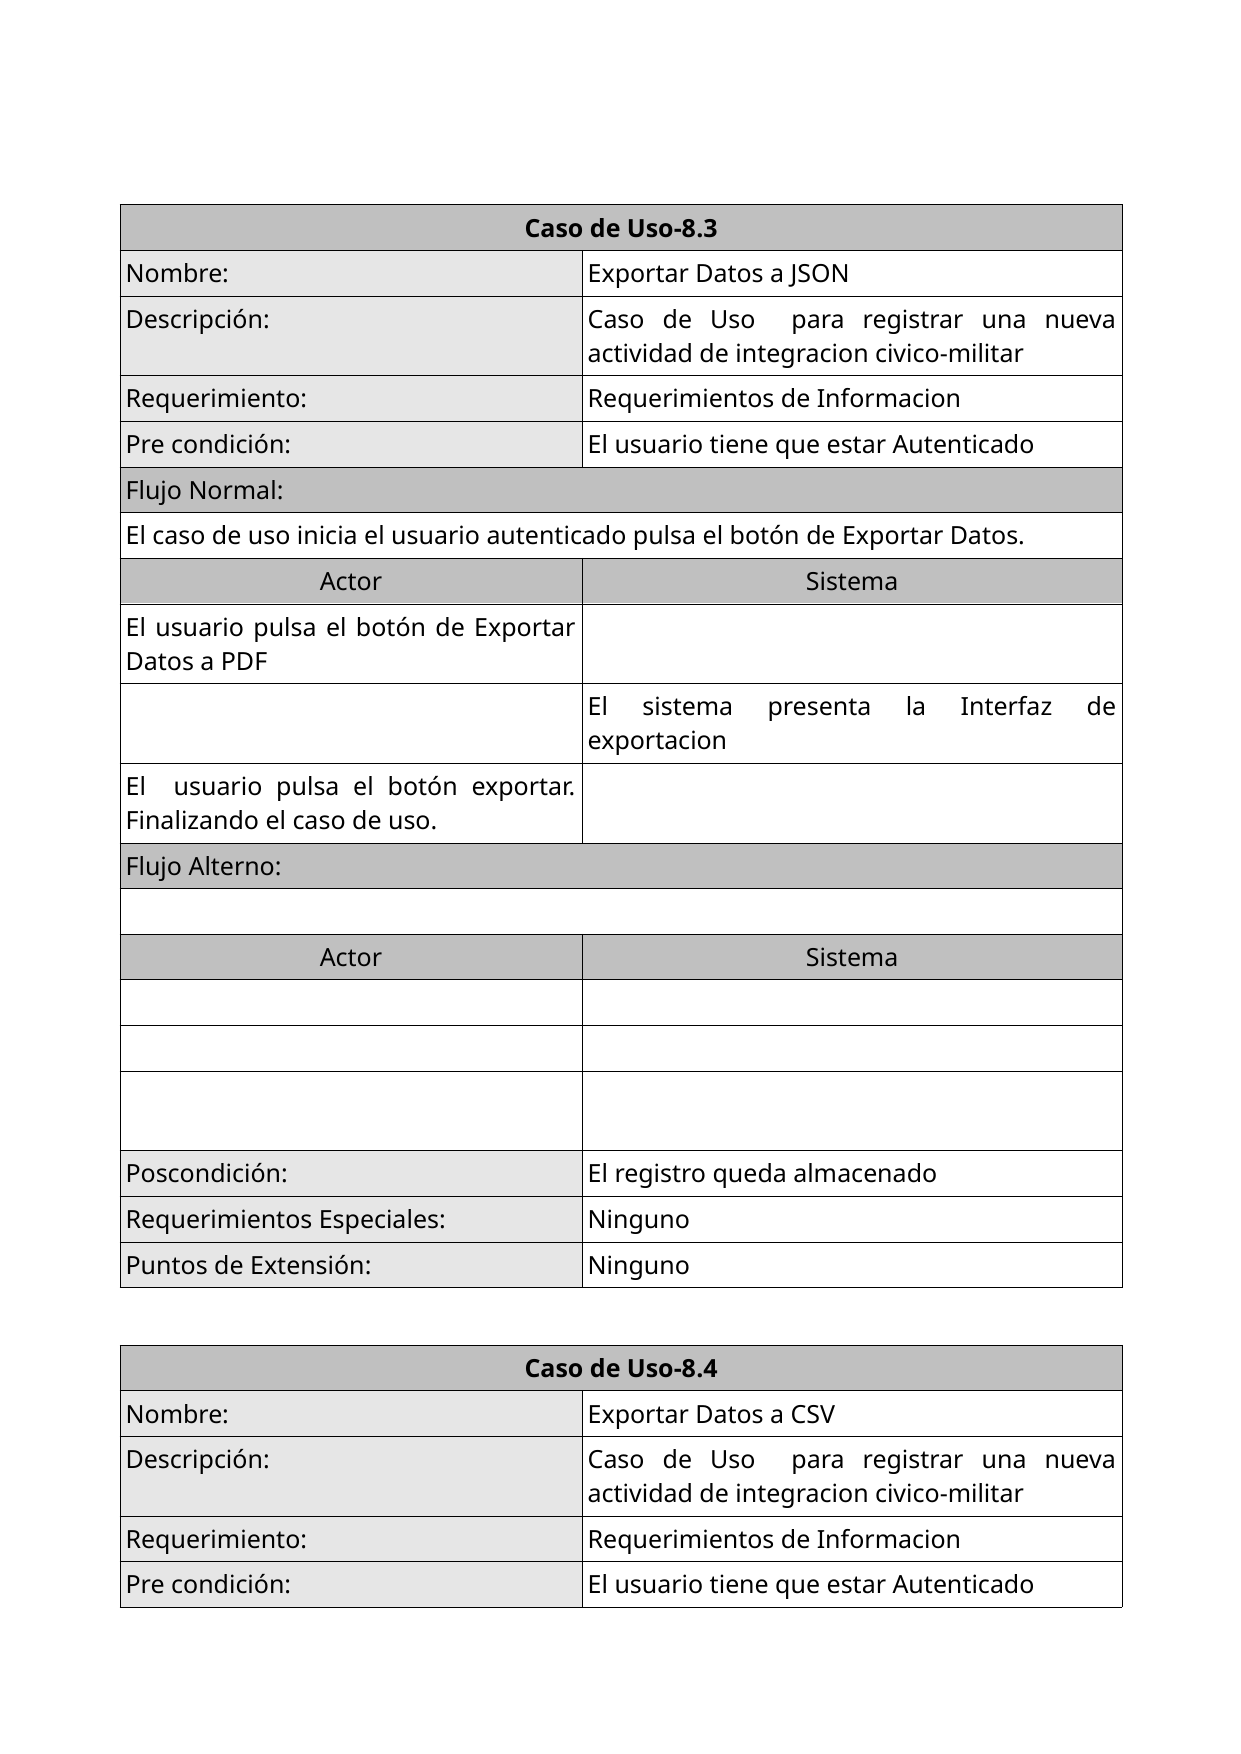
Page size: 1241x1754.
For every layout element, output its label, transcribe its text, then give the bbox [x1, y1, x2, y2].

table_cell [121, 889, 1122, 934]
table_cell Requerimiento: [121, 1517, 582, 1561]
table_cell El sistema presenta la Interfaz de exportacion [583, 684, 1122, 763]
table_cell Sistema [583, 559, 1122, 603]
table_cell Puntos de Extensión: [121, 1243, 582, 1287]
table_cell [121, 1026, 582, 1071]
table_cell [121, 1072, 582, 1150]
table_cell El usuario pulsa el botón exportar. Finalizando el caso de uso. [121, 764, 582, 842]
table_cell Caso de Uso para registrar una nueva actividad de integracion civico-militar [583, 297, 1122, 375]
table_cell Requerimientos de Informacion [583, 376, 1122, 421]
table_cell Ninguno [583, 1197, 1122, 1242]
table_cell El usuario tiene que estar Autenticado [583, 1562, 1122, 1607]
table_cell Poscondición: [121, 1151, 582, 1196]
table_cell [583, 1072, 1122, 1150]
table_cell Descripción: [121, 297, 582, 375]
table_cell [583, 1026, 1122, 1071]
table_cell Caso de Uso para registrar una nueva actividad de integracion civico-militar [583, 1437, 1122, 1516]
table_cell Flujo Normal: [121, 468, 1122, 512]
table_cell Ninguno [583, 1243, 1122, 1287]
table_cell El usuario pulsa el botón de Exportar Datos a PDF [121, 605, 582, 683]
table_cell Actor [121, 559, 582, 603]
table_cell [583, 605, 1122, 683]
table_header Caso de Uso-8.4 [121, 1346, 1122, 1390]
table_cell Nombre: [121, 1391, 582, 1436]
table_cell Requerimientos de Informacion [583, 1517, 1122, 1561]
table_cell Requerimientos Especiales: [121, 1197, 582, 1242]
table_cell El usuario tiene que estar Autenticado [583, 422, 1122, 467]
table_cell Requerimiento: [121, 376, 582, 421]
table_cell Sistema [583, 935, 1122, 979]
table_cell Actor [121, 935, 582, 979]
table_cell El registro queda almacenado [583, 1151, 1122, 1196]
table_cell [583, 980, 1122, 1025]
table_cell Pre condición: [121, 422, 582, 467]
table_cell [583, 764, 1122, 842]
table_cell [121, 980, 582, 1025]
table_cell Flujo Alterno: [121, 844, 1122, 888]
table_cell Nombre: [121, 251, 582, 296]
table_header Caso de Uso-8.3 [121, 205, 1122, 250]
table_cell Exportar Datos a JSON [583, 251, 1122, 296]
table_cell Exportar Datos a CSV [583, 1391, 1122, 1436]
table_cell El caso de uso inicia el usuario autenticado pulsa el botón de Exportar Datos. [121, 513, 1122, 558]
table_cell [121, 684, 582, 763]
table_cell Pre condición: [121, 1562, 582, 1607]
table_cell Descripción: [121, 1437, 582, 1516]
